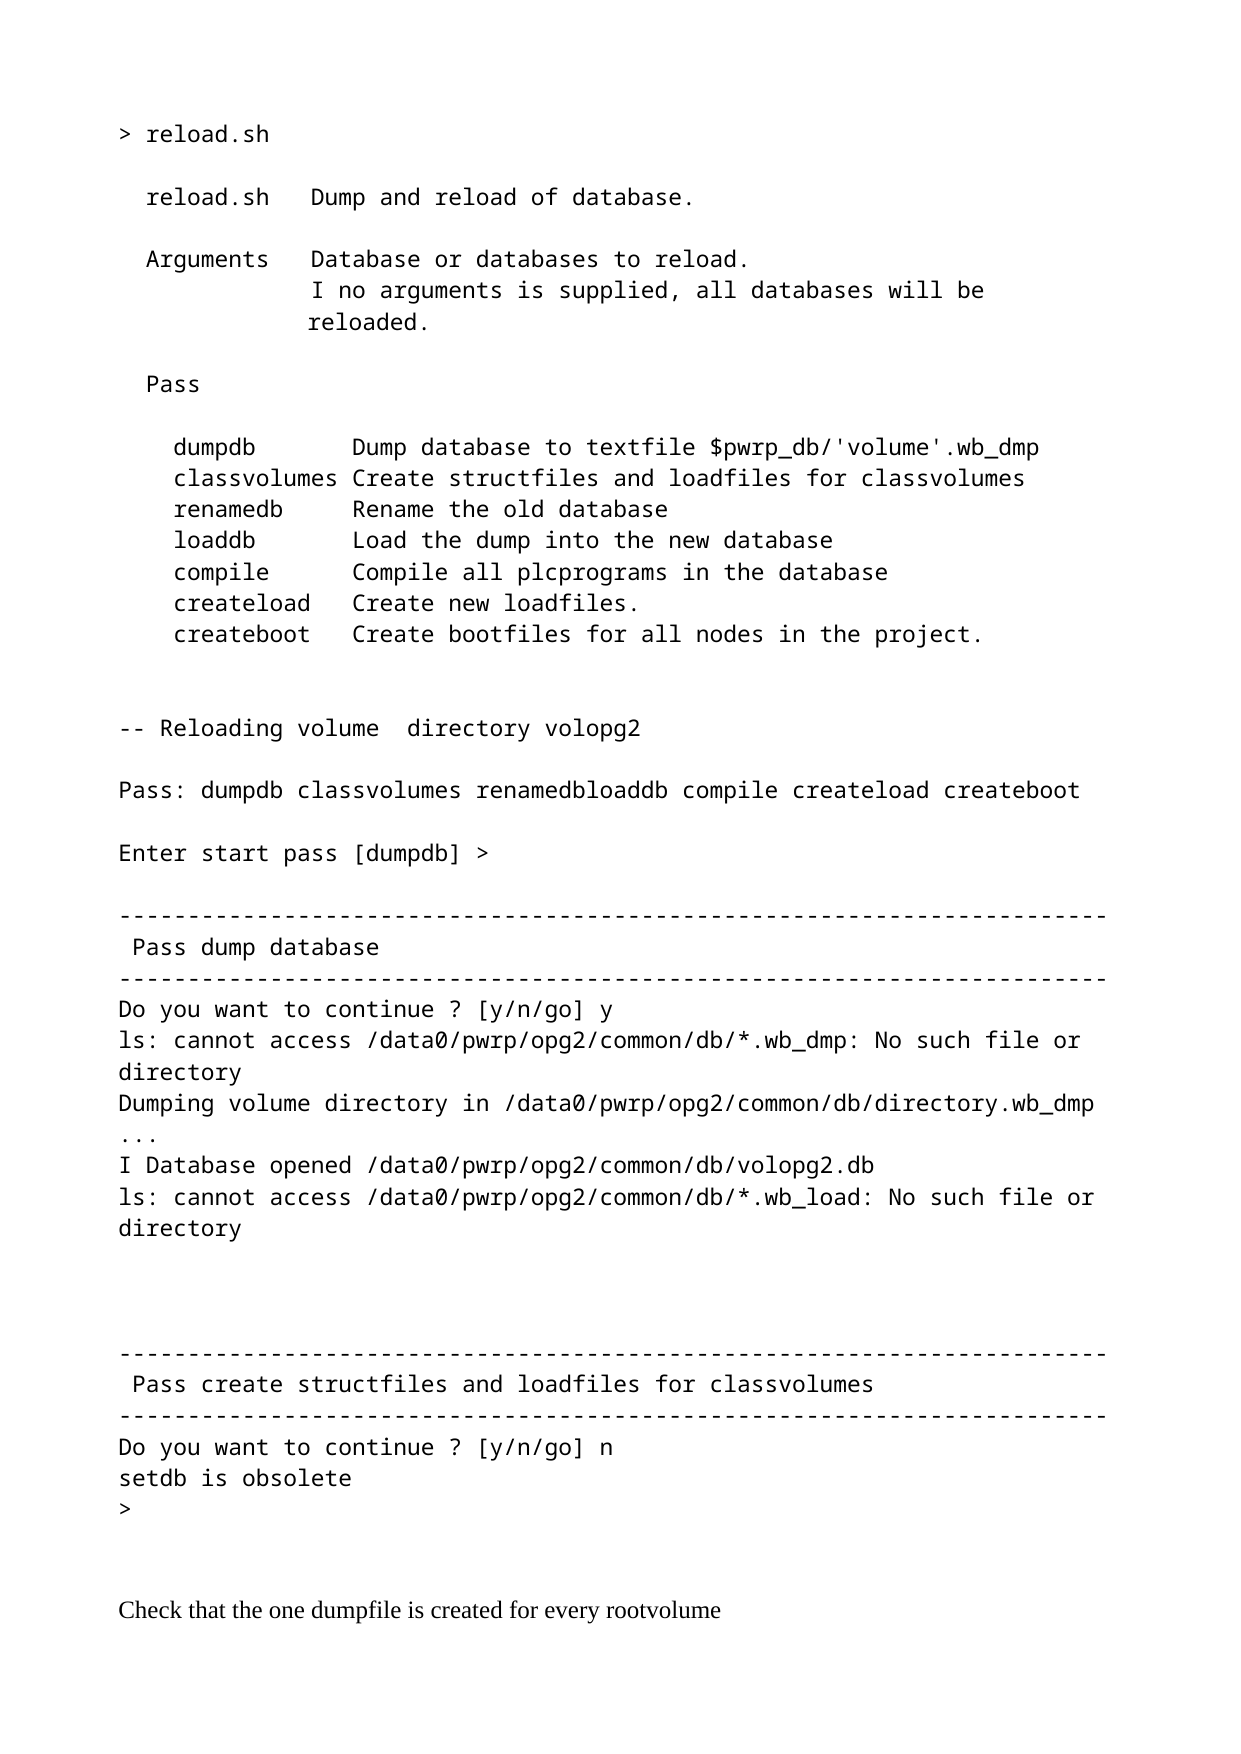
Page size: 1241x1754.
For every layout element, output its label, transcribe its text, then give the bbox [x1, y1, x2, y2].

text Do you want to continue ? [y/n/go] n [118, 1431, 1122, 1462]
text Pass [118, 368, 1122, 399]
text ------------------------------------------------------------------------ [118, 1399, 1122, 1431]
text loaddb Load the dump into the new database [118, 524, 1122, 556]
text ------------------------------------------------------------------------ [118, 1337, 1122, 1368]
text > [118, 1493, 1122, 1524]
text I no arguments is supplied, all databases will be reloaded. [118, 274, 1122, 337]
text I Database opened /data0/pwrp/opg2/common/db/volopg2.db [118, 1149, 1122, 1181]
text createboot Create bootfiles for all nodes in the project. [118, 618, 1122, 649]
text dumpdb Dump database to textfile $pwrp_db/'volume'.wb_dmp [118, 431, 1122, 462]
text Pass: dumpdb classvolumes renamedbloaddb compile createload createboot [118, 774, 1122, 806]
text -- Reloading volume directory volopg2 [118, 712, 1122, 743]
text ------------------------------------------------------------------------ [118, 962, 1122, 993]
text renamedb Rename the old database [118, 493, 1122, 524]
text Dumping volume directory in /data0/pwrp/opg2/common/db/directory.wb_dmp [118, 1087, 1122, 1118]
text Check that the one dumpfile is created for every rootvolume [118, 1596, 1122, 1623]
text reload.sh Dump and reload of database. [118, 181, 1122, 212]
text Arguments Database or databases to reload. [118, 243, 1122, 274]
text ... [118, 1118, 1122, 1149]
text ls: cannot access /data0/pwrp/opg2/common/db/*.wb_load: No such file or directory [118, 1181, 1122, 1243]
text ------------------------------------------------------------------------ [118, 899, 1122, 931]
text classvolumes Create structfiles and loadfiles for classvolumes [118, 462, 1122, 493]
text Pass dump database [118, 931, 1122, 962]
text Do you want to continue ? [y/n/go] y [118, 993, 1122, 1024]
text > reload.sh [118, 118, 1122, 149]
text ls: cannot access /data0/pwrp/opg2/common/db/*.wb_dmp: No such file or directory [118, 1024, 1122, 1087]
text Pass create structfiles and loadfiles for classvolumes [118, 1368, 1122, 1399]
text createload Create new loadfiles. [118, 587, 1122, 618]
text Enter start pass [dumpdb] > [118, 837, 1122, 868]
text compile Compile all plcprograms in the database [118, 556, 1122, 587]
text setdb is obsolete [118, 1462, 1122, 1493]
